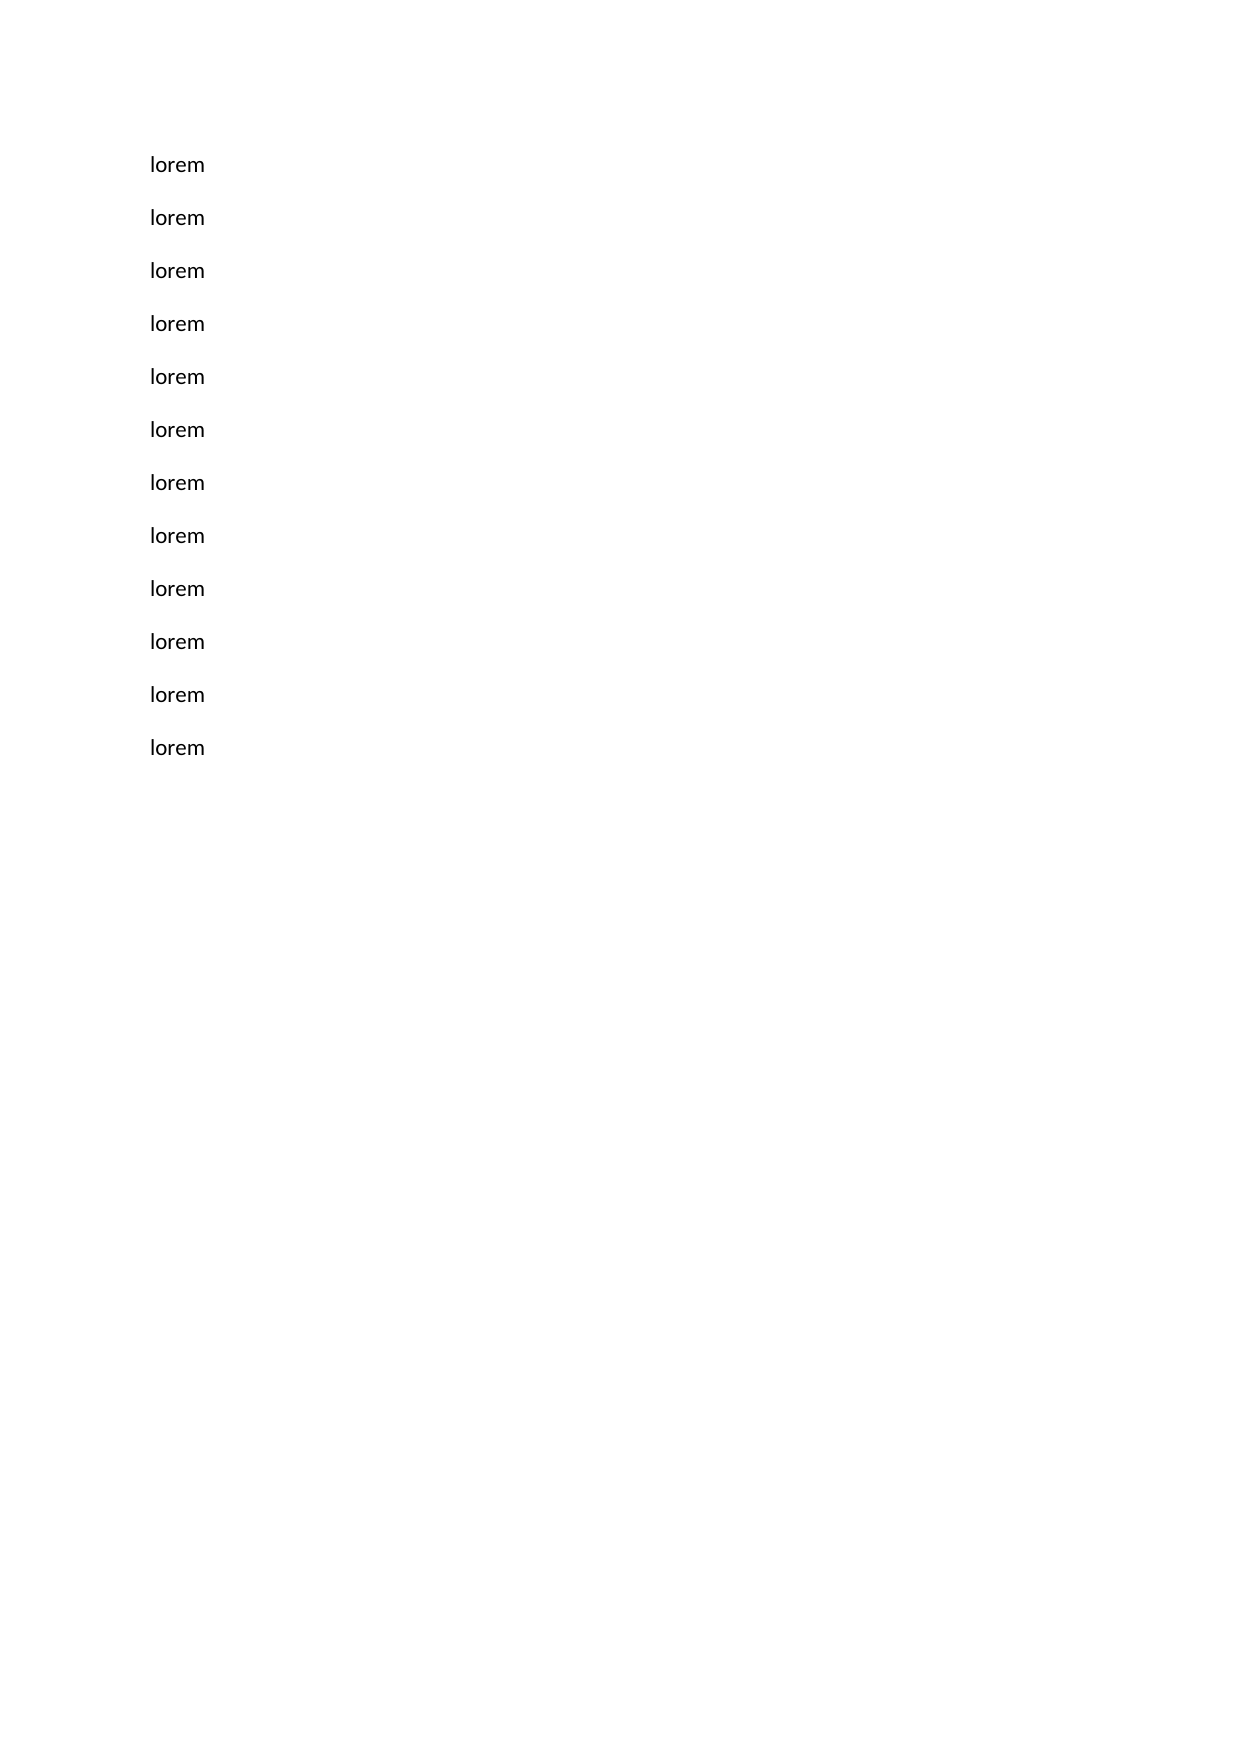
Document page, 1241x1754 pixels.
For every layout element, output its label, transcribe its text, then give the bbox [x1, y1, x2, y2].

text lorem [150, 627, 1090, 655]
text lorem [150, 150, 1090, 178]
text lorem [150, 362, 1090, 390]
text lorem [150, 203, 1090, 231]
text lorem [150, 468, 1090, 496]
text lorem [150, 680, 1090, 708]
text lorem [150, 574, 1090, 602]
text lorem [150, 415, 1090, 443]
text lorem [150, 256, 1090, 284]
text lorem [150, 309, 1090, 337]
text lorem [150, 733, 1090, 761]
text lorem [150, 521, 1090, 549]
